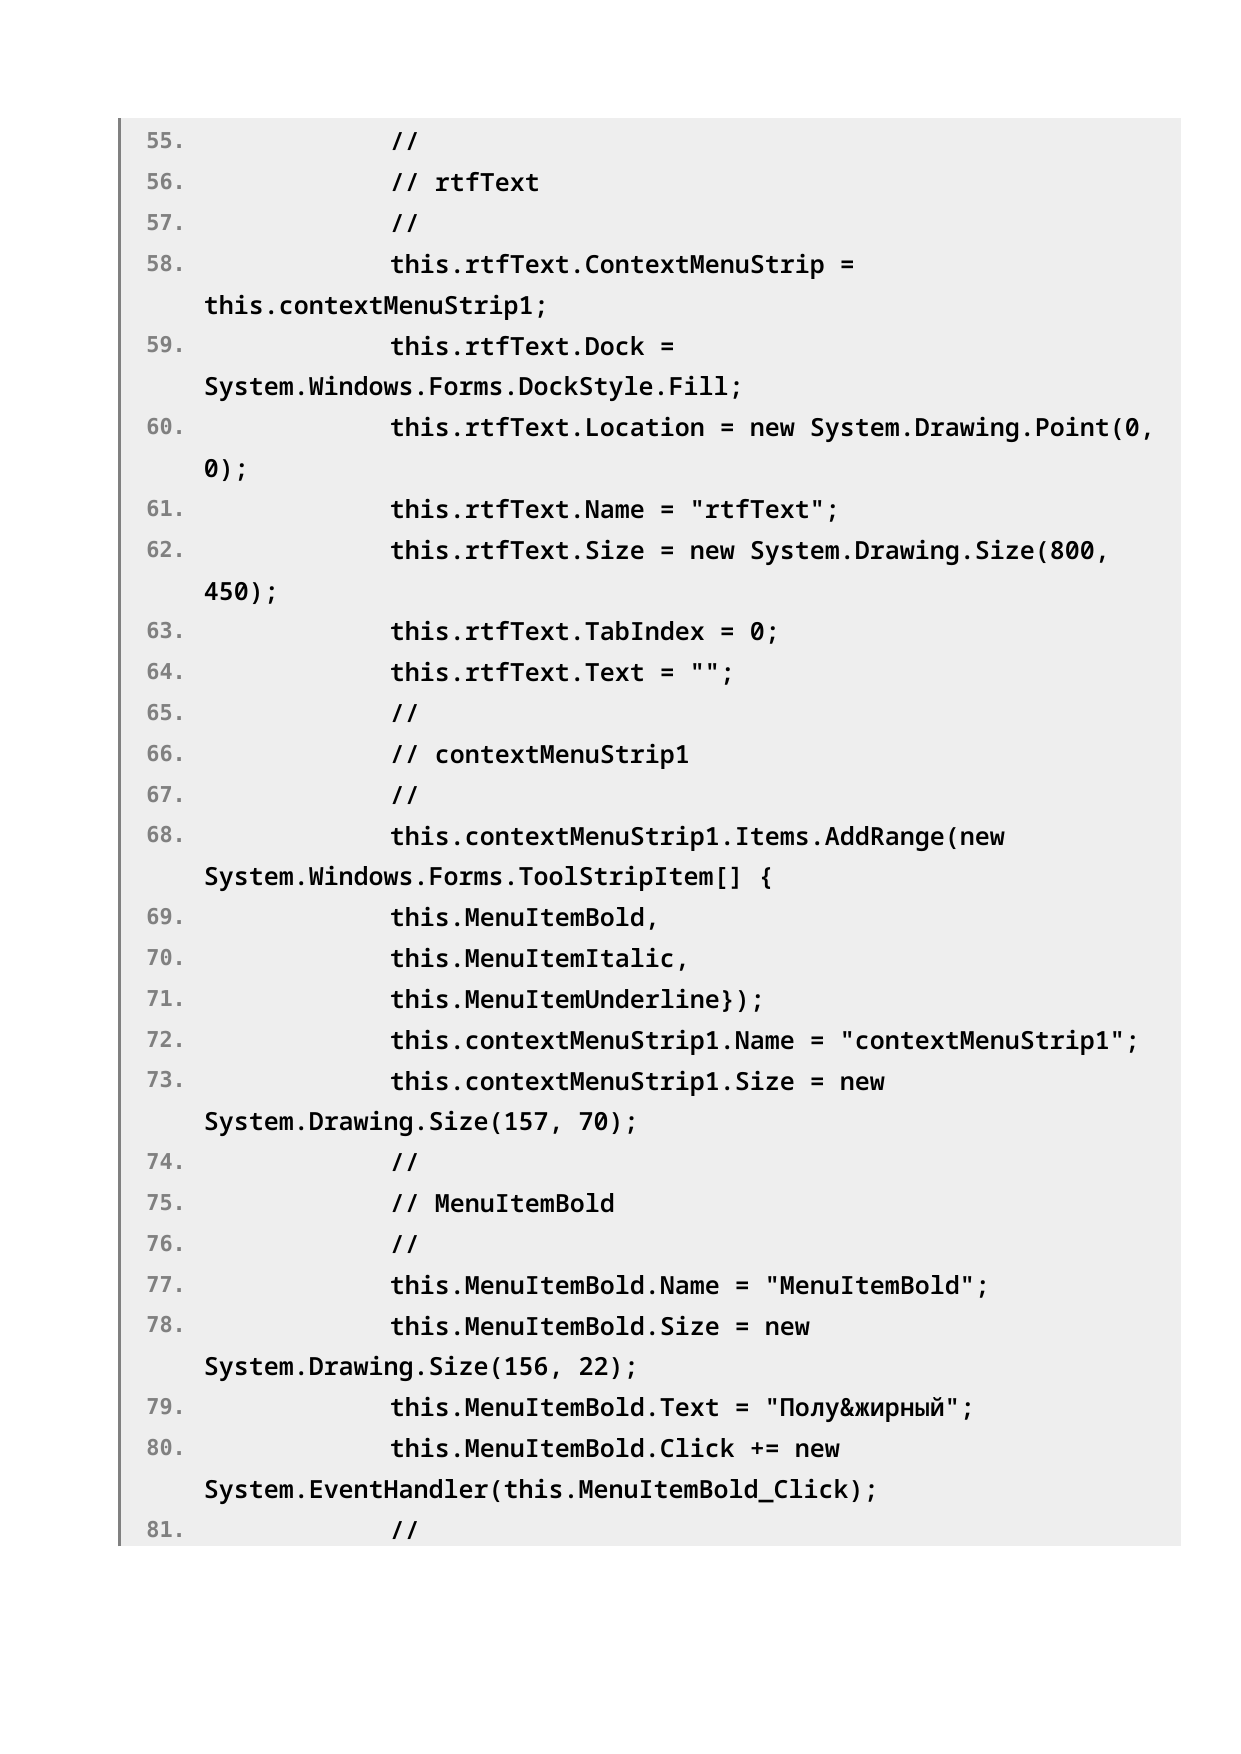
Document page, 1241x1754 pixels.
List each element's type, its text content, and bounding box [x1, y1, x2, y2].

list this.rtfText.Location = new System.Drawing.Point(0, 0); [121, 404, 1181, 485]
list this.MenuItemItalic, [121, 935, 1181, 975]
list // [121, 118, 1181, 158]
list this.rtfText.Text = ""; [121, 649, 1181, 689]
list this.contextMenuStrip1.Size = new System.Drawing.Size(157, 70); [121, 1057, 1181, 1138]
list this.MenuItemBold.Text = "Полу&жирный"; [121, 1384, 1181, 1424]
list this.rtfText.TabIndex = 0; [121, 608, 1181, 648]
list this.rtfText.Name = "rtfText"; [121, 486, 1181, 526]
list // [121, 771, 1181, 811]
list // [121, 1139, 1181, 1179]
list this.MenuItemUnderline}); [121, 976, 1181, 1016]
list this.MenuItemBold.Size = new System.Drawing.Size(156, 22); [121, 1302, 1181, 1383]
list this.rtfText.Dock = System.Windows.Forms.DockStyle.Fill; [121, 322, 1181, 403]
list this.rtfText.Size = new System.Drawing.Size(800, 450); [121, 526, 1181, 607]
list // rtfText [121, 159, 1181, 199]
list // [121, 1221, 1181, 1261]
list this.MenuItemBold.Click += new System.EventHandler(this.MenuItemBold_Click); [121, 1425, 1181, 1506]
list // [121, 1506, 1181, 1546]
list // [121, 690, 1181, 730]
list this.rtfText.ContextMenuStrip = this.contextMenuStrip1; [121, 241, 1181, 321]
list this.MenuItemBold.Name = "MenuItemBold"; [121, 1261, 1181, 1301]
list // MenuItemBold [121, 1180, 1181, 1220]
list this.contextMenuStrip1.Items.AddRange(new System.Windows.Forms.ToolStripItem[] { [121, 812, 1181, 893]
list // [121, 200, 1181, 240]
list // contextMenuStrip1 [121, 731, 1181, 771]
list this.MenuItemBold, [121, 894, 1181, 934]
list this.contextMenuStrip1.Name = "contextMenuStrip1"; [121, 1016, 1181, 1056]
